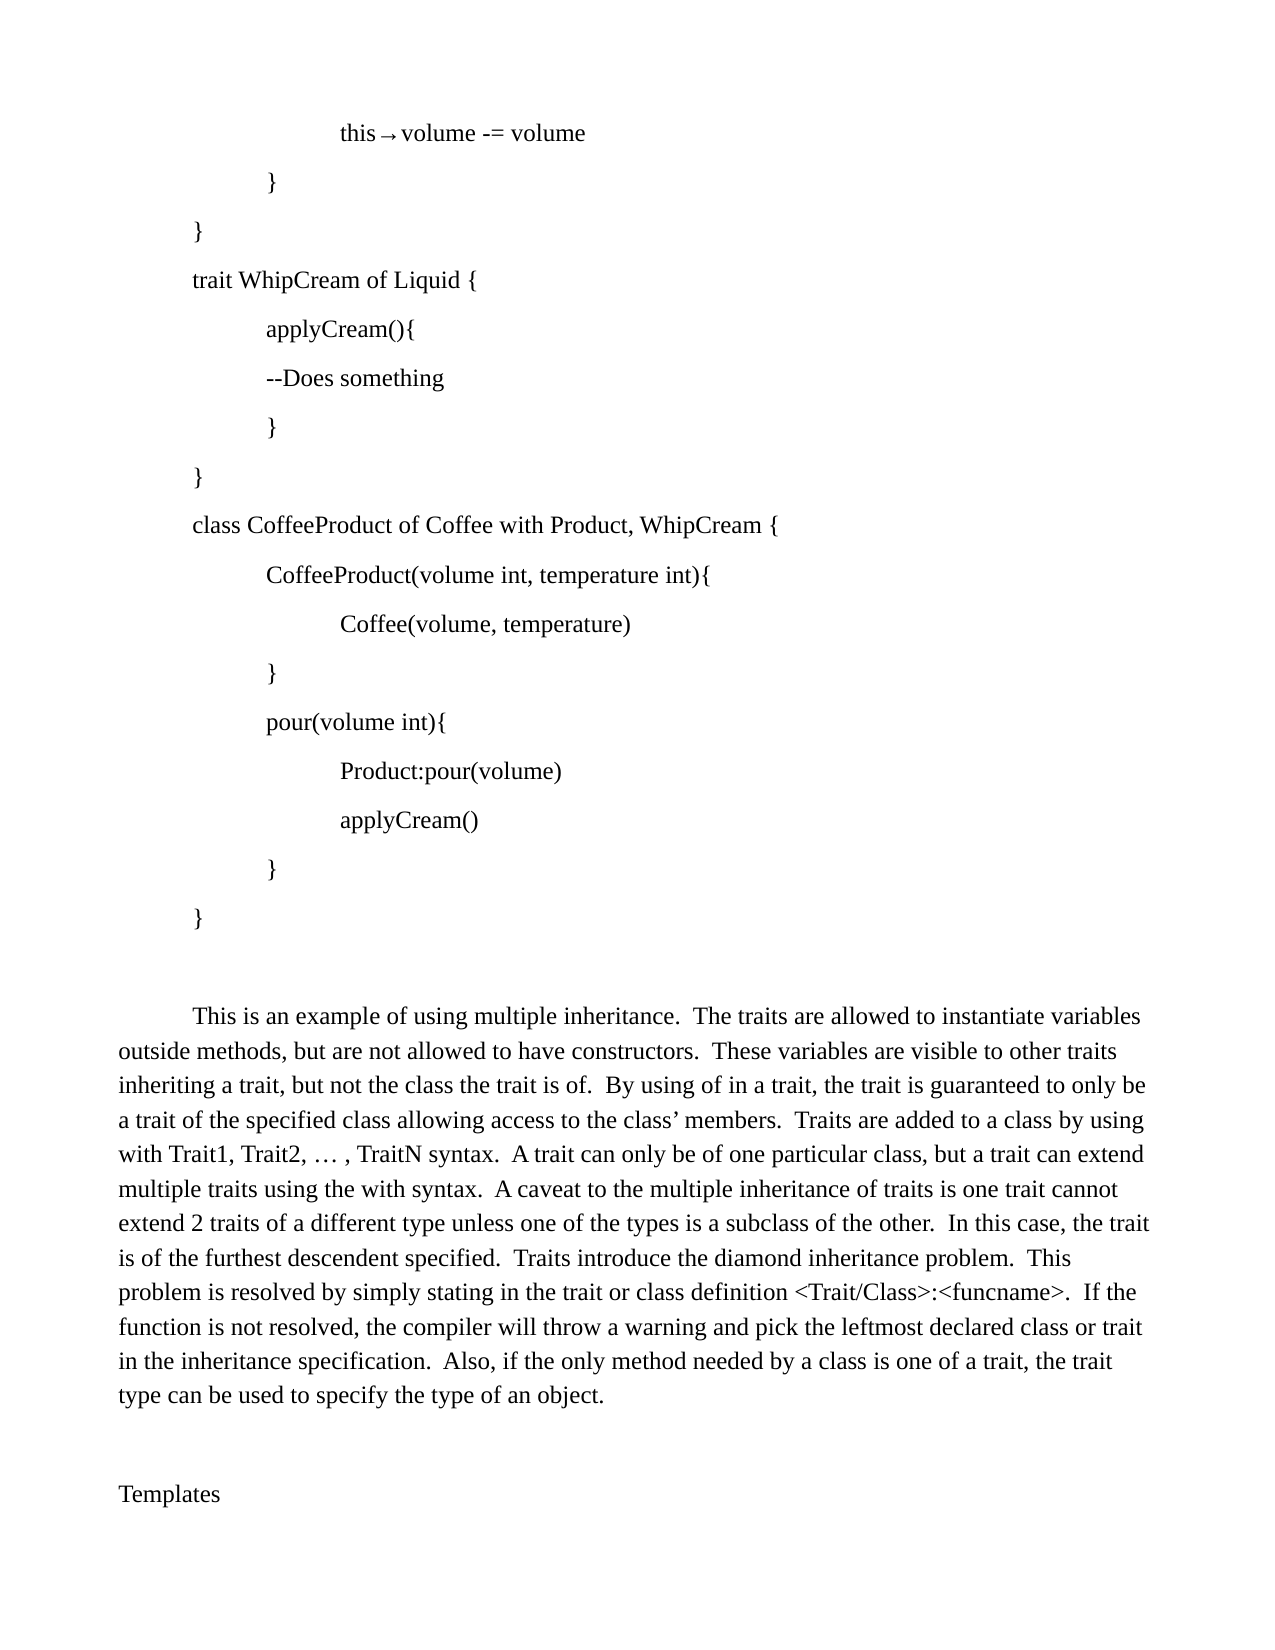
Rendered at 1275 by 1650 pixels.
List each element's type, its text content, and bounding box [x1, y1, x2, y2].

text } [118, 167, 1157, 196]
text trait WhipCream of Liquid { [118, 265, 1157, 294]
text pour(volume int){ [118, 707, 1157, 736]
text } [118, 854, 1157, 883]
text Product:pour(volume) [118, 756, 1157, 785]
text } [118, 658, 1157, 687]
text applyCream(){ [118, 314, 1157, 343]
text CoffeeProduct(volume int, temperature int){ [118, 560, 1157, 588]
text this→volume -= volume [118, 118, 1157, 147]
text } [118, 462, 1157, 490]
text Coffee(volume, temperature) [118, 609, 1157, 637]
text } [118, 903, 1157, 932]
text } [118, 412, 1157, 441]
text --Does something [118, 363, 1157, 392]
text This is an example of using multiple inheritance. The traits are allowed to instantiate variables outside methods, but are not allowed to have constructors. These variables are visible to other traits inheriting a trait, but not the class the trait is of. By using of in a trait, the trait is guaranteed to only be a trait of the specified class allowing access to the class’ members. Traits are added to a class by using with Trait1, Trait2, … , TraitN syntax. A trait can only be of one particular class, but a trait can extend multiple traits using the with syntax. A caveat to the multiple inheritance of traits is one trait cannot extend 2 traits of a different type unless one of the types is a subclass of the other. In this case, the trait is of the furthest descendent specified. Traits introduce the diamond inheritance problem. This problem is resolved by simply stating in the trait or class definition <Trait/Class>:<funcname>. If the function is not resolved, the compiler will throw a warning and pick the leftmost declared class or trait in the inheritance specification. Also, if the only method needed by a class is one of a trait, the trait type can be used to specify the type of an object. [118, 1001, 1157, 1409]
text Templates [118, 1479, 1157, 1507]
text applyCream() [118, 805, 1157, 834]
text class CoffeeProduct of Coffee with Product, WhipCream { [118, 511, 1157, 539]
text } [118, 216, 1157, 245]
